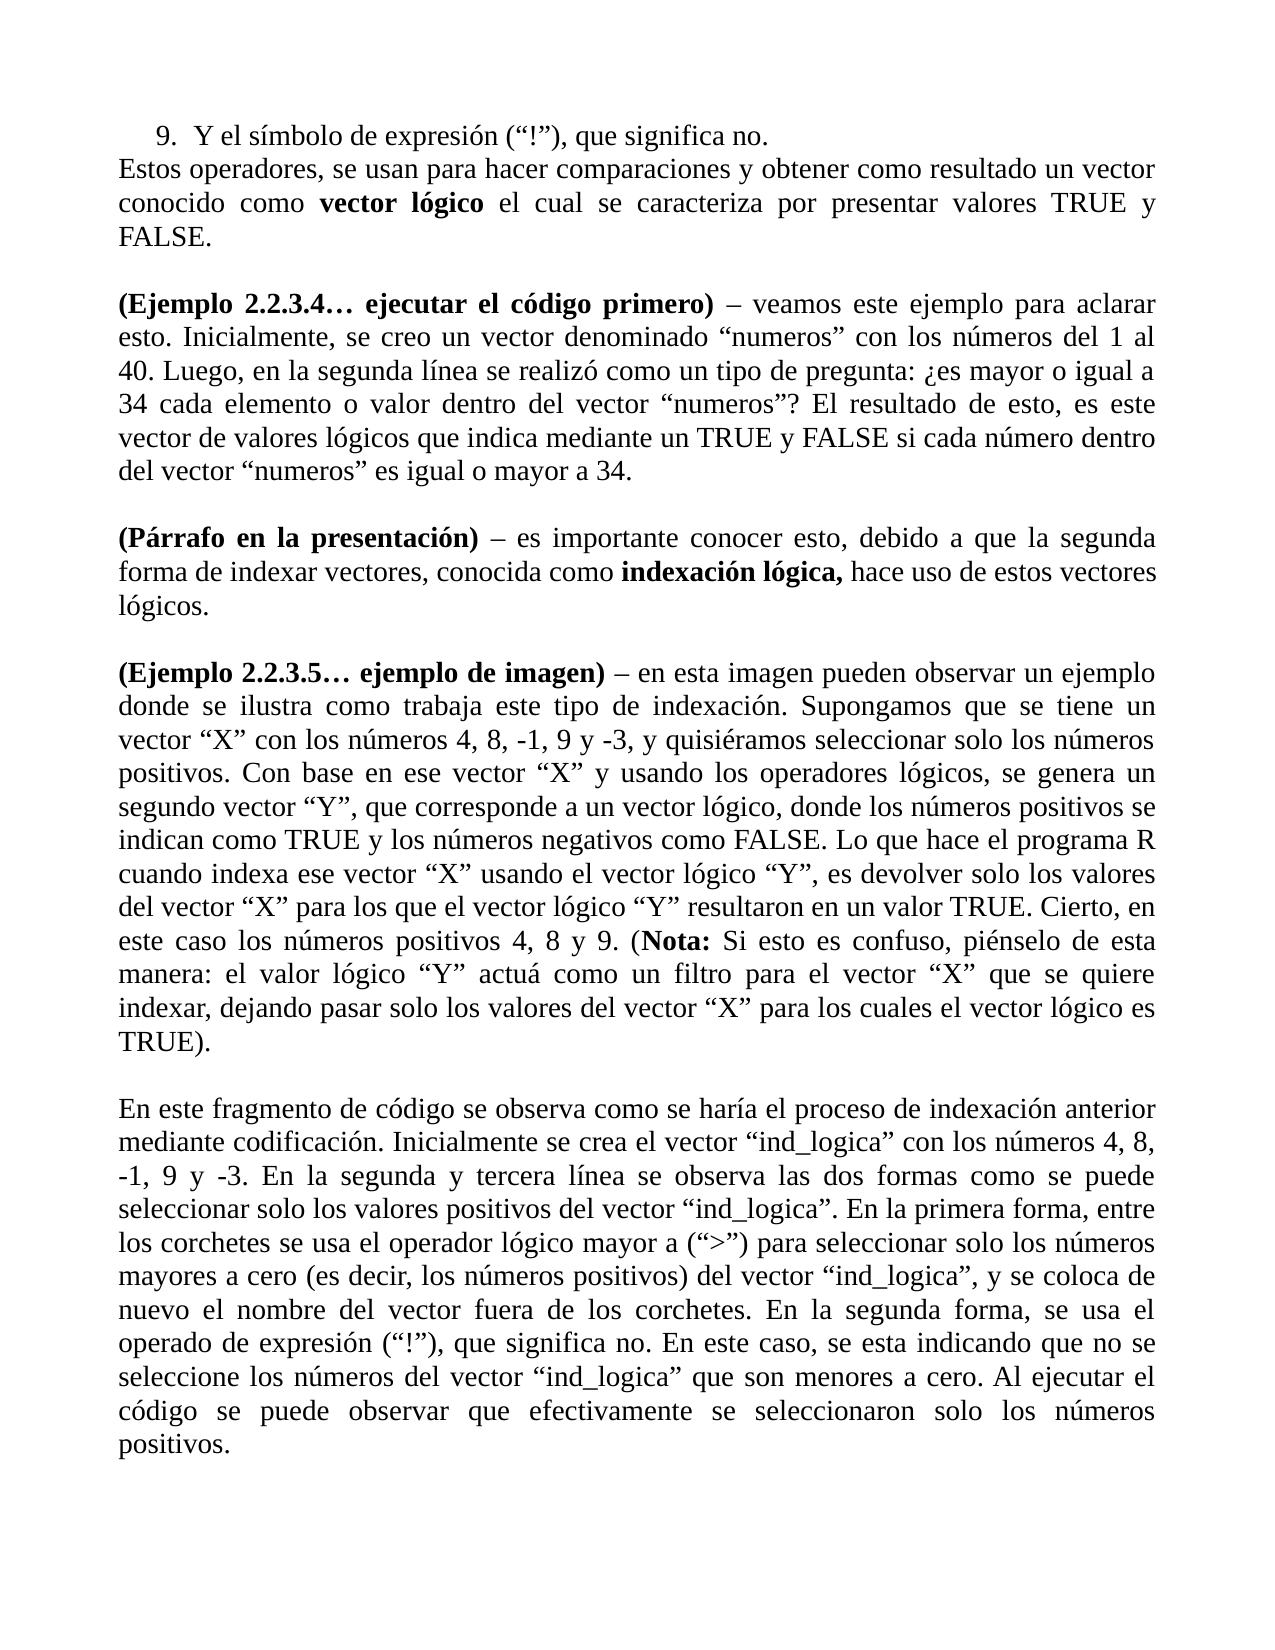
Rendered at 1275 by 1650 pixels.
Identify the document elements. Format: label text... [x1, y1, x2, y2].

text Estos operadores, se usan para hacer comparaciones y obtener como resultado un vector conocido como vector lógico el cual se caracteriza por presentar valores TRUE y FALSE. [118, 152, 1157, 252]
text (Ejemplo 2.2.3.4… ejecutar el código primero) – veamos este ejemplo para aclarar esto. Inicialmente, se creo un vector denominado “numeros” con los números del 1 al 40. Luego, en la segunda línea se realizó como un tipo de pregunta: ¿es mayor o igual a 34 cada elemento o valor dentro del vector “numeros”? El resultado de esto, es este vector de valores lógicos que indica mediante un TRUE y FALSE si cada número dentro del vector “numeros” es igual o mayor a 34. [118, 286, 1157, 487]
list Y el símbolo de expresión (“!”), que significa no. [156, 118, 1157, 152]
text (Párrafo en la presentación) – es importante conocer esto, debido a que la segunda forma de indexar vectores, conocida como indexación lógica, hace uso de estos vectores lógicos. [118, 521, 1157, 621]
text (Ejemplo 2.2.3.5… ejemplo de imagen) – en esta imagen pueden observar un ejemplo donde se ilustra como trabaja este tipo de indexación. Supongamos que se tiene un vector “X” con los números 4, 8, -1, 9 y -3, y quisiéramos seleccionar solo los números positivos. Con base en ese vector “X” y usando los operadores lógicos, se genera un segundo vector “Y”, que corresponde a un vector lógico, donde los números positivos se indican como TRUE y los números negativos como FALSE. Lo que hace el programa R cuando indexa ese vector “X” usando el vector lógico “Y”, es devolver solo los valores del vector “X” para los que el vector lógico “Y” resultaron en un valor TRUE. Cierto, en este caso los números positivos 4, 8 y 9. (Nota: Si esto es confuso, piénselo de esta manera: el valor lógico “Y” actuá como un filtro para el vector “X” que se quiere indexar, dejando pasar solo los valores del vector “X” para los cuales el vector lógico es TRUE). [118, 655, 1157, 1057]
text En este fragmento de código se observa como se haría el proceso de indexación anterior mediante codificación. Inicialmente se crea el vector “ind_logica” con los números 4, 8, -1, 9 y -3. En la segunda y tercera línea se observa las dos formas como se puede seleccionar solo los valores positivos del vector “ind_logica”. En la primera forma, entre los corchetes se usa el operador lógico mayor a (“>”) para seleccionar solo los números mayores a cero (es decir, los números positivos) del vector “ind_logica”, y se coloca de nuevo el nombre del vector fuera de los corchetes. En la segunda forma, se usa el operado de expresión (“!”), que significa no. En este caso, se esta indicando que no se seleccione los números del vector “ind_logica” que son menores a cero. Al ejecutar el código se puede observar que efectivamente se seleccionaron solo los números positivos. [118, 1091, 1157, 1460]
